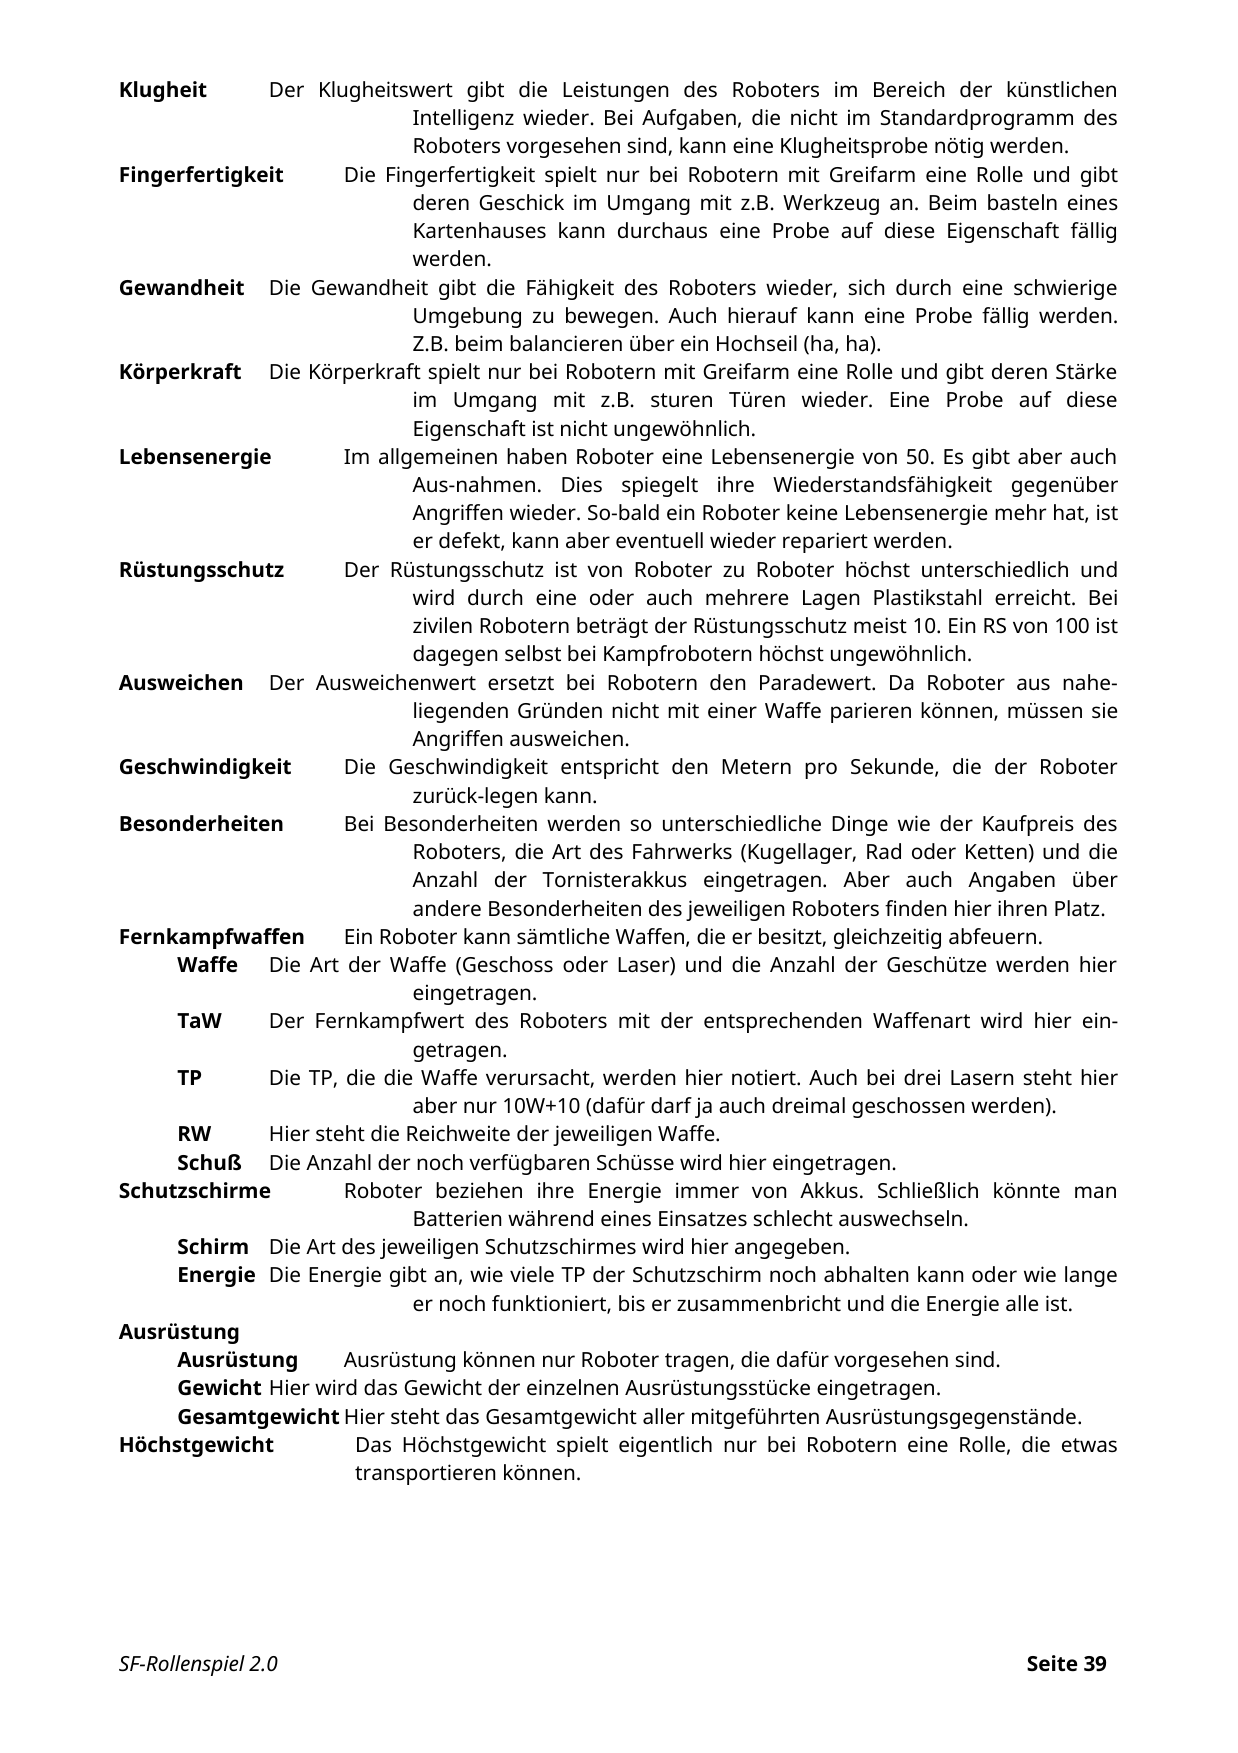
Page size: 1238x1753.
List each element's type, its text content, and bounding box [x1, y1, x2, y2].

text Ausrüstung [119, 1317, 1119, 1345]
text Ausrüstung Ausrüstung können nur Roboter tragen, die dafür vorgesehen sind. [177, 1345, 1119, 1373]
text TaW Der Fernkampfwert des Roboters mit der entsprechenden Waffenart wird hier ein-getragen. [177, 1007, 1119, 1063]
text Energie Die Energie gibt an, wie viele TP der Schutzschirm noch abhalten kann oder wie lange er noch funktioniert, bis er zusammenbricht und die Energie alle ist. [177, 1261, 1119, 1317]
text RW Hier steht die Reichweite der jeweiligen Waffe. [177, 1119, 1119, 1148]
text Fernkampfwaffen Ein Roboter kann sämtliche Waffen, die er besitzt, gleichzeitig abfeuern. [119, 922, 1119, 950]
text TP Die TP, die die Waffe verursacht, werden hier notiert. Auch bei drei Lasern steht hier aber nur 10W+10 (dafür darf ja auch dreimal geschossen werden). [177, 1063, 1119, 1119]
text Höchstgewicht Das Höchstgewicht spielt eigentlich nur bei Robotern eine Rolle, die etwas transportieren können. [119, 1430, 1119, 1486]
text Schuß Die Anzahl der noch verfügbaren Schüsse wird hier eingetragen. [177, 1148, 1119, 1176]
text Waffe Die Art der Waffe (Geschoss oder Laser) und die Anzahl der Geschütze werden hier eingetragen. [177, 950, 1119, 1007]
text Körperkraft Die Körperkraft spielt nur bei Robotern mit Greifarm eine Rolle und gibt deren Stärke im Umgang mit z.B. sturen Türen wieder. Eine Probe auf diese Eigenschaft ist nicht ungewöhnlich. [119, 357, 1119, 442]
text Lebensenergie Im allgemeinen haben Roboter eine Lebensenergie von 50. Es gibt aber auch Aus-nahmen. Dies spiegelt ihre Wiederstandsfähigkeit gegenüber Angriffen wieder. So-bald ein Roboter keine Lebensenergie mehr hat, ist er defekt, kann aber eventuell wieder repariert werden. [119, 442, 1119, 555]
text Gewicht Hier wird das Gewicht der einzelnen Ausrüstungsstücke eingetragen. [177, 1373, 1119, 1402]
text Gesamtgewicht Hier steht das Gesamtgewicht aller mitgeführten Ausrüstungsgegenstände. [177, 1402, 1119, 1430]
text Fingerfertigkeit Die Fingerfertigkeit spielt nur bei Robotern mit Greifarm eine Rolle und gibt deren Geschick im Umgang mit z.B. Werkzeug an. Beim basteln eines Kartenhauses kann durchaus eine Probe auf diese Eigenschaft fällig werden. [119, 160, 1119, 273]
text Geschwindigkeit Die Geschwindigkeit entspricht den Metern pro Sekunde, die der Roboter zurück-legen kann. [119, 752, 1119, 809]
text Rüstungsschutz Der Rüstungsschutz ist von Roboter zu Roboter höchst unterschiedlich und wird durch eine oder auch mehrere Lagen Plastikstahl erreicht. Bei zivilen Robotern beträgt der Rüstungsschutz meist 10. Ein RS von 100 ist dagegen selbst bei Kampfrobotern höchst ungewöhnlich. [119, 555, 1119, 668]
text Gewandheit Die Gewandheit gibt die Fähigkeit des Roboters wieder, sich durch eine schwierige Umgebung zu bewegen. Auch hierauf kann eine Probe fällig werden. Z.B. beim balancieren über ein Hochseil (ha, ha). [119, 273, 1119, 357]
text Klugheit Der Klugheitswert gibt die Leistungen des Roboters im Bereich der künstlichen Intelligenz wieder. Bei Aufgaben, die nicht im Standardprogramm des Roboters vorgesehen sind, kann eine Klugheitsprobe nötig werden. [119, 75, 1119, 160]
text Schirm Die Art des jeweiligen Schutzschirmes wird hier angegeben. [177, 1232, 1119, 1261]
text Schutzschirme Roboter beziehen ihre Energie immer von Akkus. Schließlich könnte man Batterien während eines Einsatzes schlecht auswechseln. [119, 1176, 1119, 1232]
text Ausweichen Der Ausweichenwert ersetzt bei Robotern den Paradewert. Da Roboter aus nahe-liegenden Gründen nicht mit einer Waffe parieren können, müssen sie Angriffen ausweichen. [119, 668, 1119, 752]
text Besonderheiten Bei Besonderheiten werden so unterschiedliche Dinge wie der Kaufpreis des Roboters, die Art des Fahrwerks (Kugellager, Rad oder Ketten) und die Anzahl der Tornisterakkus eingetragen. Aber auch Angaben über andere Besonderheiten des jeweiligen Roboters finden hier ihren Platz. [119, 809, 1119, 922]
